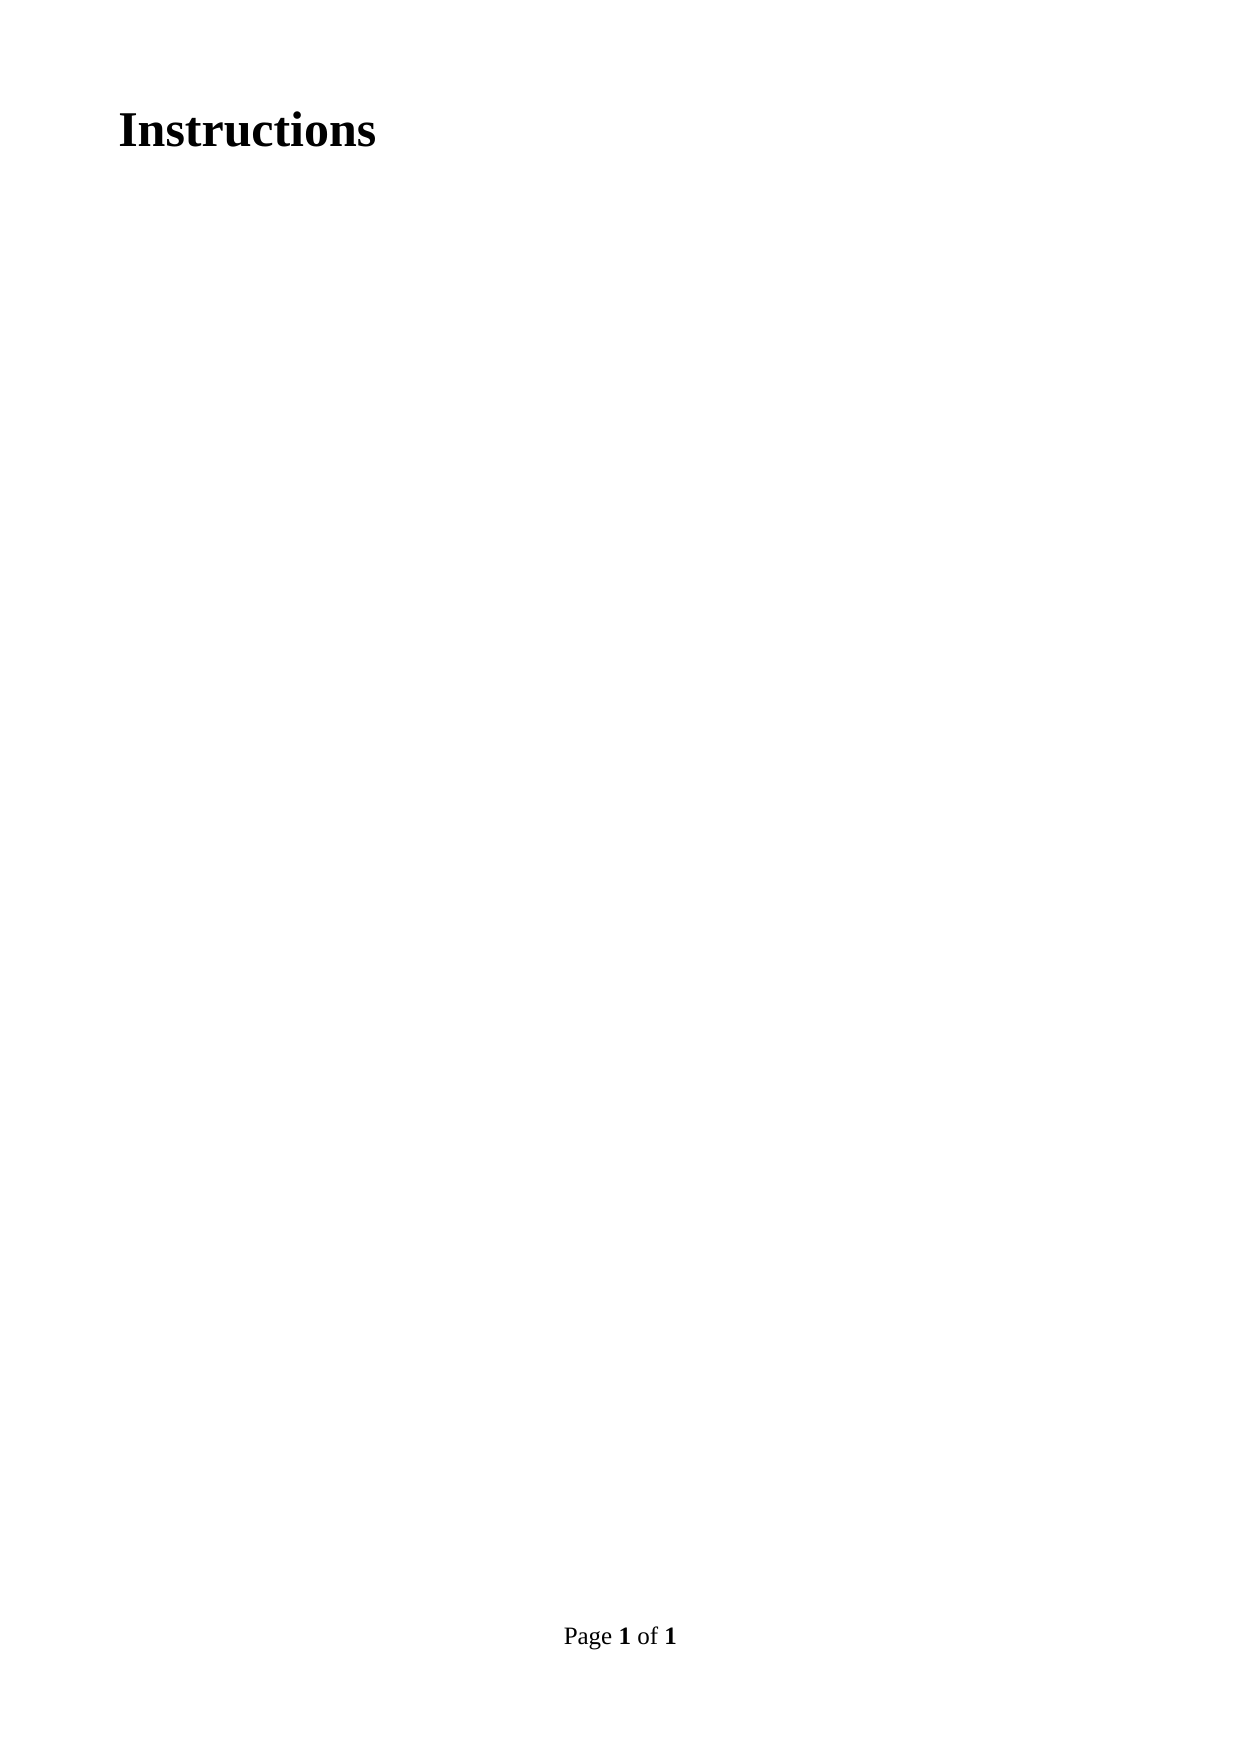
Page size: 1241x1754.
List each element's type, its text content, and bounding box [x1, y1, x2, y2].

subtitle Instructions [118, 100, 1122, 157]
